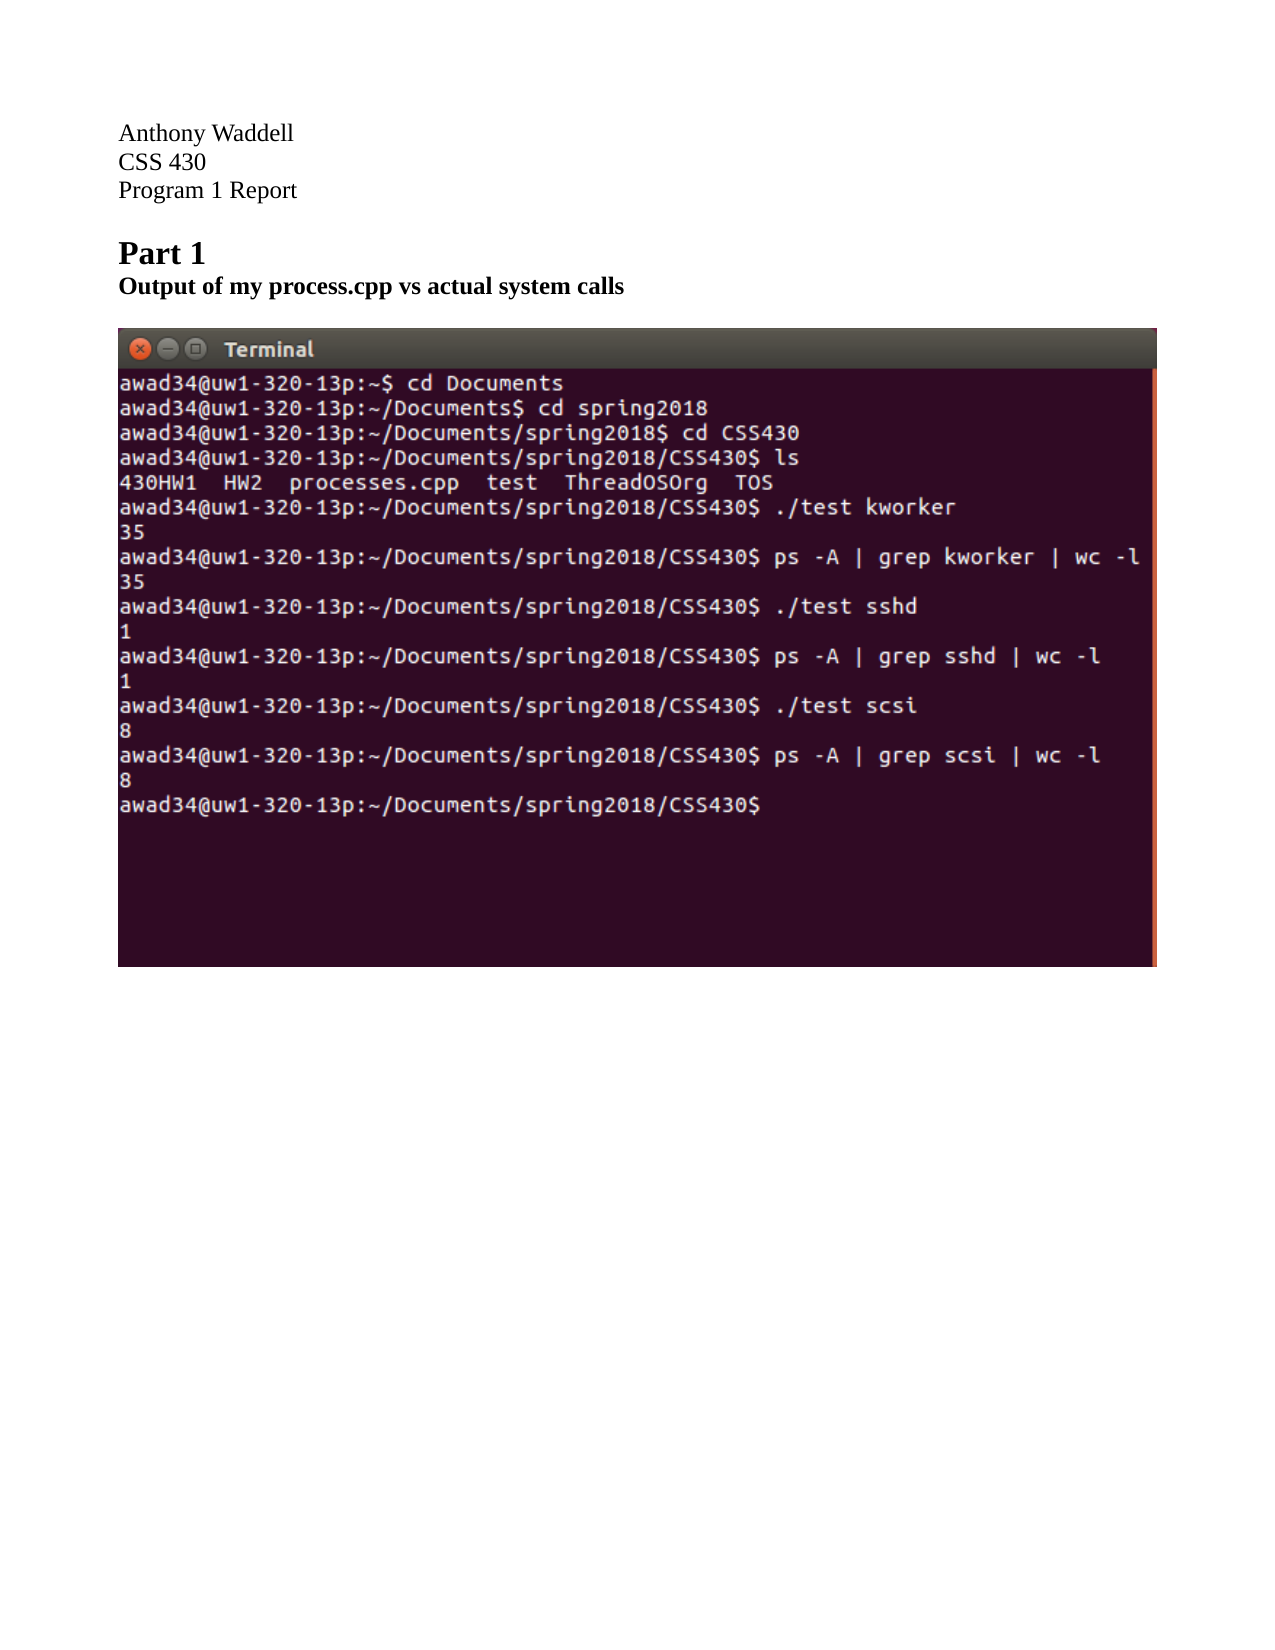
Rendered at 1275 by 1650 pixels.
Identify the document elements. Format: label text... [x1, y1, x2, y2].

text Program 1 Report [118, 176, 1157, 204]
text Anthony Waddell [118, 118, 1157, 147]
text Part 1 [118, 233, 1157, 271]
text Output of my process.cpp vs actual system calls [118, 271, 1157, 300]
text CSS 430 [118, 147, 1157, 176]
